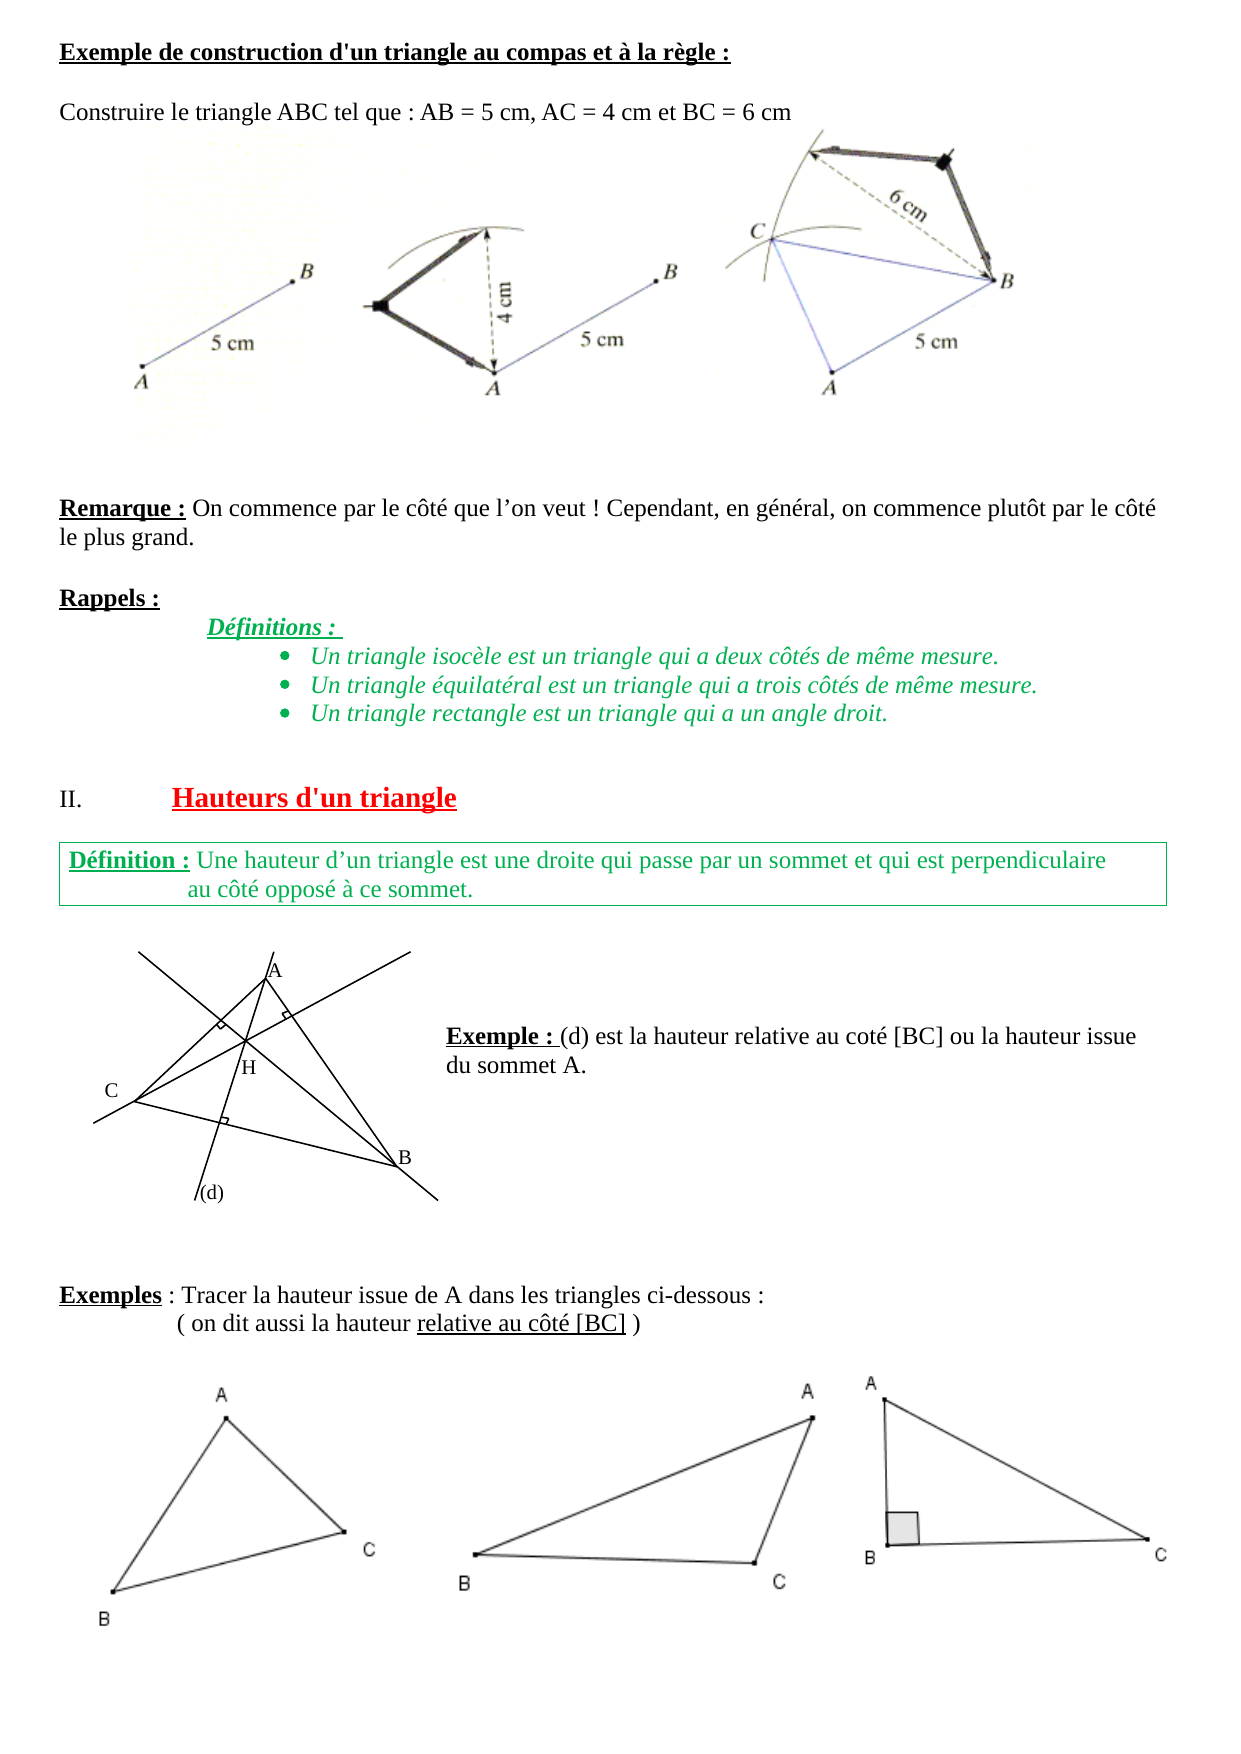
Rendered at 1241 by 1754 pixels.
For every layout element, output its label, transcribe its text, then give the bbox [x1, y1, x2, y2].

list Hauteurs d'un triangle [59, 780, 1167, 813]
table_header [430, 1370, 850, 1645]
list Un triangle équilatéral est un triangle qui a trois côtés de même mesure. [280, 670, 1167, 698]
text Exemple : (d) est la hauteur relative au coté [BC] ou la hauteur issue du sommet A. [235, 1043, 288, 1078]
text au côté opposé à ce sommet. [60, 871, 1166, 905]
text Exemple : (d) est la hauteur relative au coté [BC] ou la hauteur issue du sommet A. [66, 1021, 217, 1078]
list Un triangle isocèle est un triangle qui a deux côtés de même mesure. [280, 641, 1167, 670]
table_header [59, 1370, 70, 1645]
text Exemple : (d) est la hauteur relative au coté [BC] ou la hauteur issue du sommet A. [162, 1027, 243, 1078]
table_header [850, 1370, 1189, 1645]
subtitle Exemple de construction d'un triangle au compas et à la règle : [59, 37, 1167, 66]
text Exemple : (d) est la hauteur relative au coté [BC] ou la hauteur issue du sommet A. [298, 1021, 1167, 1078]
text ( on dit aussi la hauteur relative au côté [BC] ) [133, 1308, 1167, 1337]
text Définitions : [207, 612, 1167, 641]
text Définition : Une hauteur d’un triangle est une droite qui passe par un sommet et qui est perpendiculaire [60, 843, 1166, 871]
text Exemple : (d) est la hauteur relative au coté [BC] ou la hauteur issue du sommet A. [181, 1044, 243, 1078]
list Un triangle rectangle est un triangle qui a un angle droit. [280, 698, 1167, 727]
text Rappels : [59, 583, 1167, 612]
subtitle Construire le triangle ABC tel que : AB = 5 cm, AC = 4 cm et BC = 6 cm [59, 97, 1167, 126]
subtitle Remarque : On commence par le côté que l’on veut ! Cependant, en général, on commence plutôt par le côté le plus grand. [59, 493, 1167, 551]
text Exemple : (d) est la hauteur relative au coté [BC] ou la hauteur issue du sommet A. [249, 1021, 333, 1078]
table_header [416, 1370, 429, 1645]
text Exemples : Tracer la hauteur issue de A dans les triangles ci-dessous : [59, 1280, 1167, 1308]
